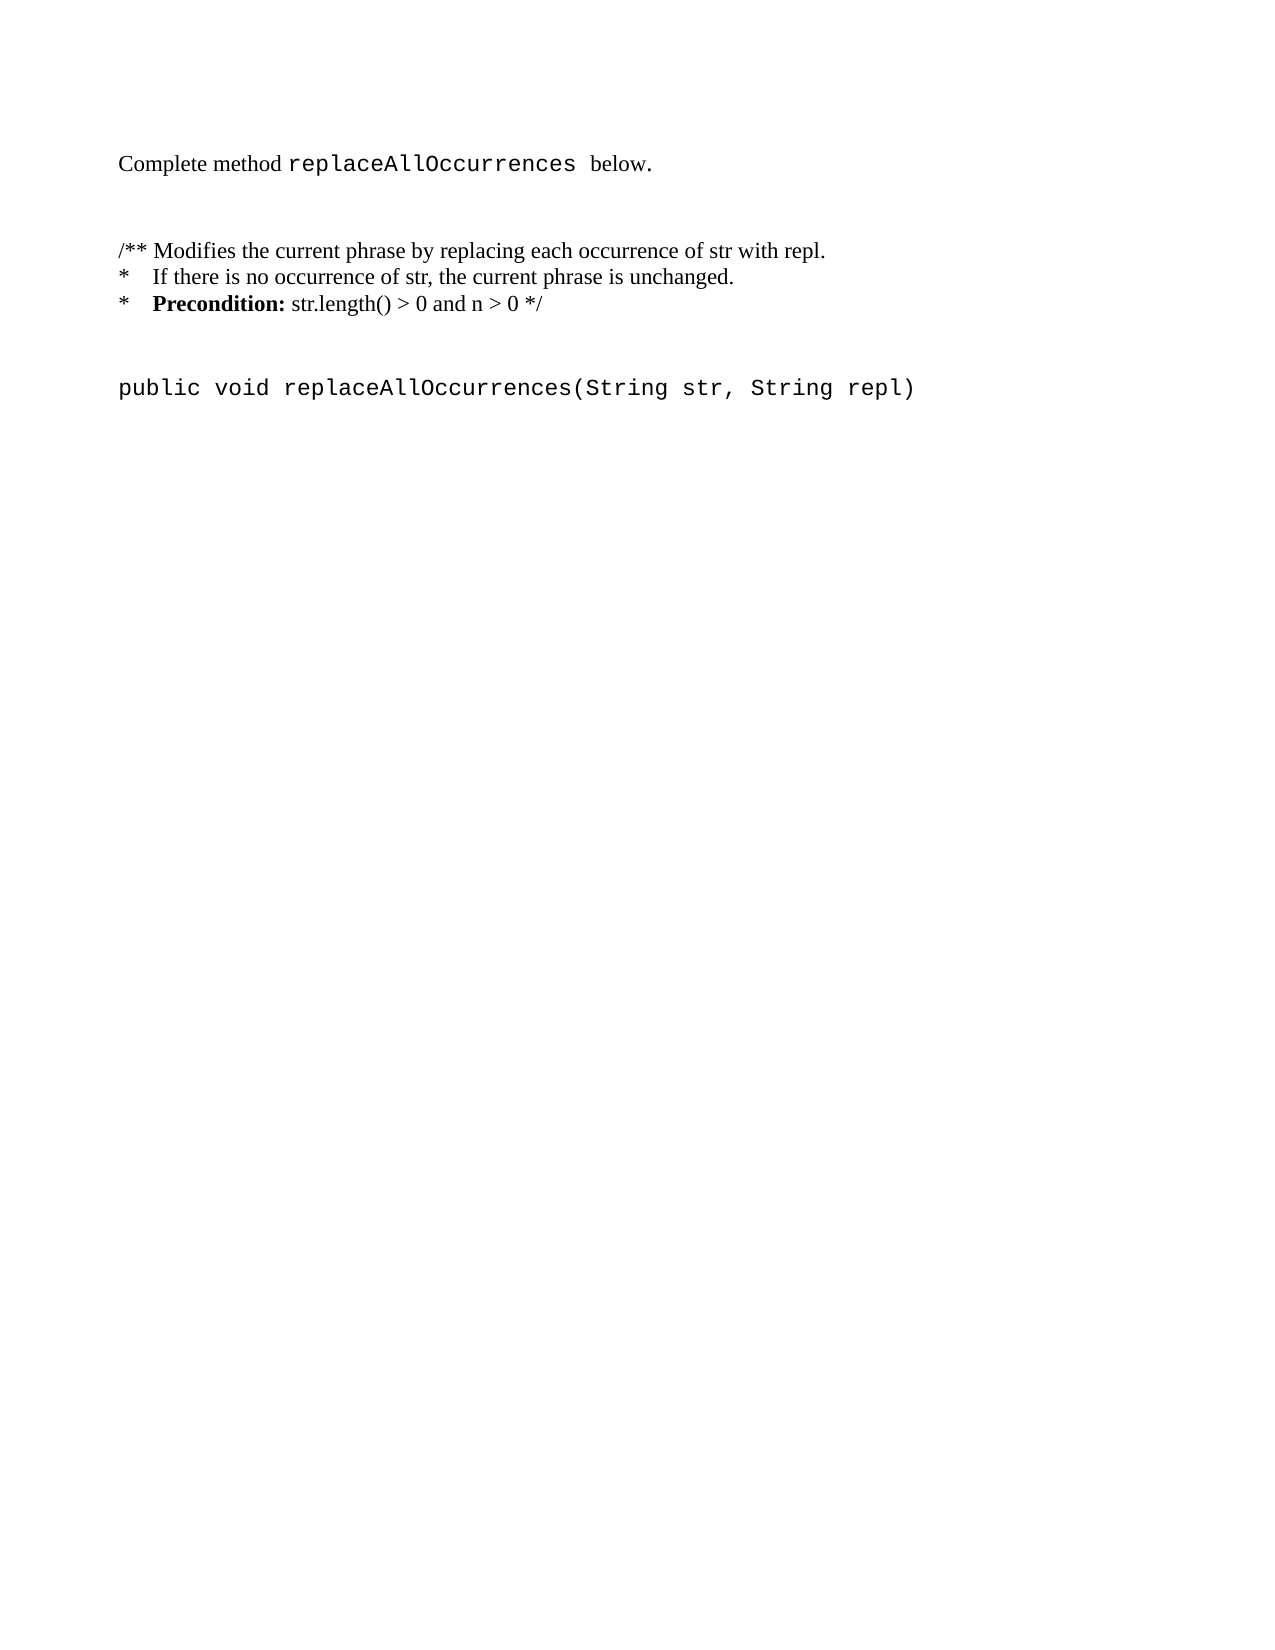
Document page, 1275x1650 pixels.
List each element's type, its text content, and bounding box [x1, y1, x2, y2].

text Complete method replaceAllOccurrences below. [118, 147, 1157, 179]
text /** Modifies the current phrase by replacing each occurrence of str with repl. [118, 237, 1157, 263]
text * Precondition: str.length() > 0 and n > 0 */ [118, 290, 1157, 318]
text * If there is no occurrence of str, the current phrase is unchanged. [118, 263, 1157, 290]
text public void replaceAllOccurrences(String str, String repl) [118, 376, 1157, 402]
